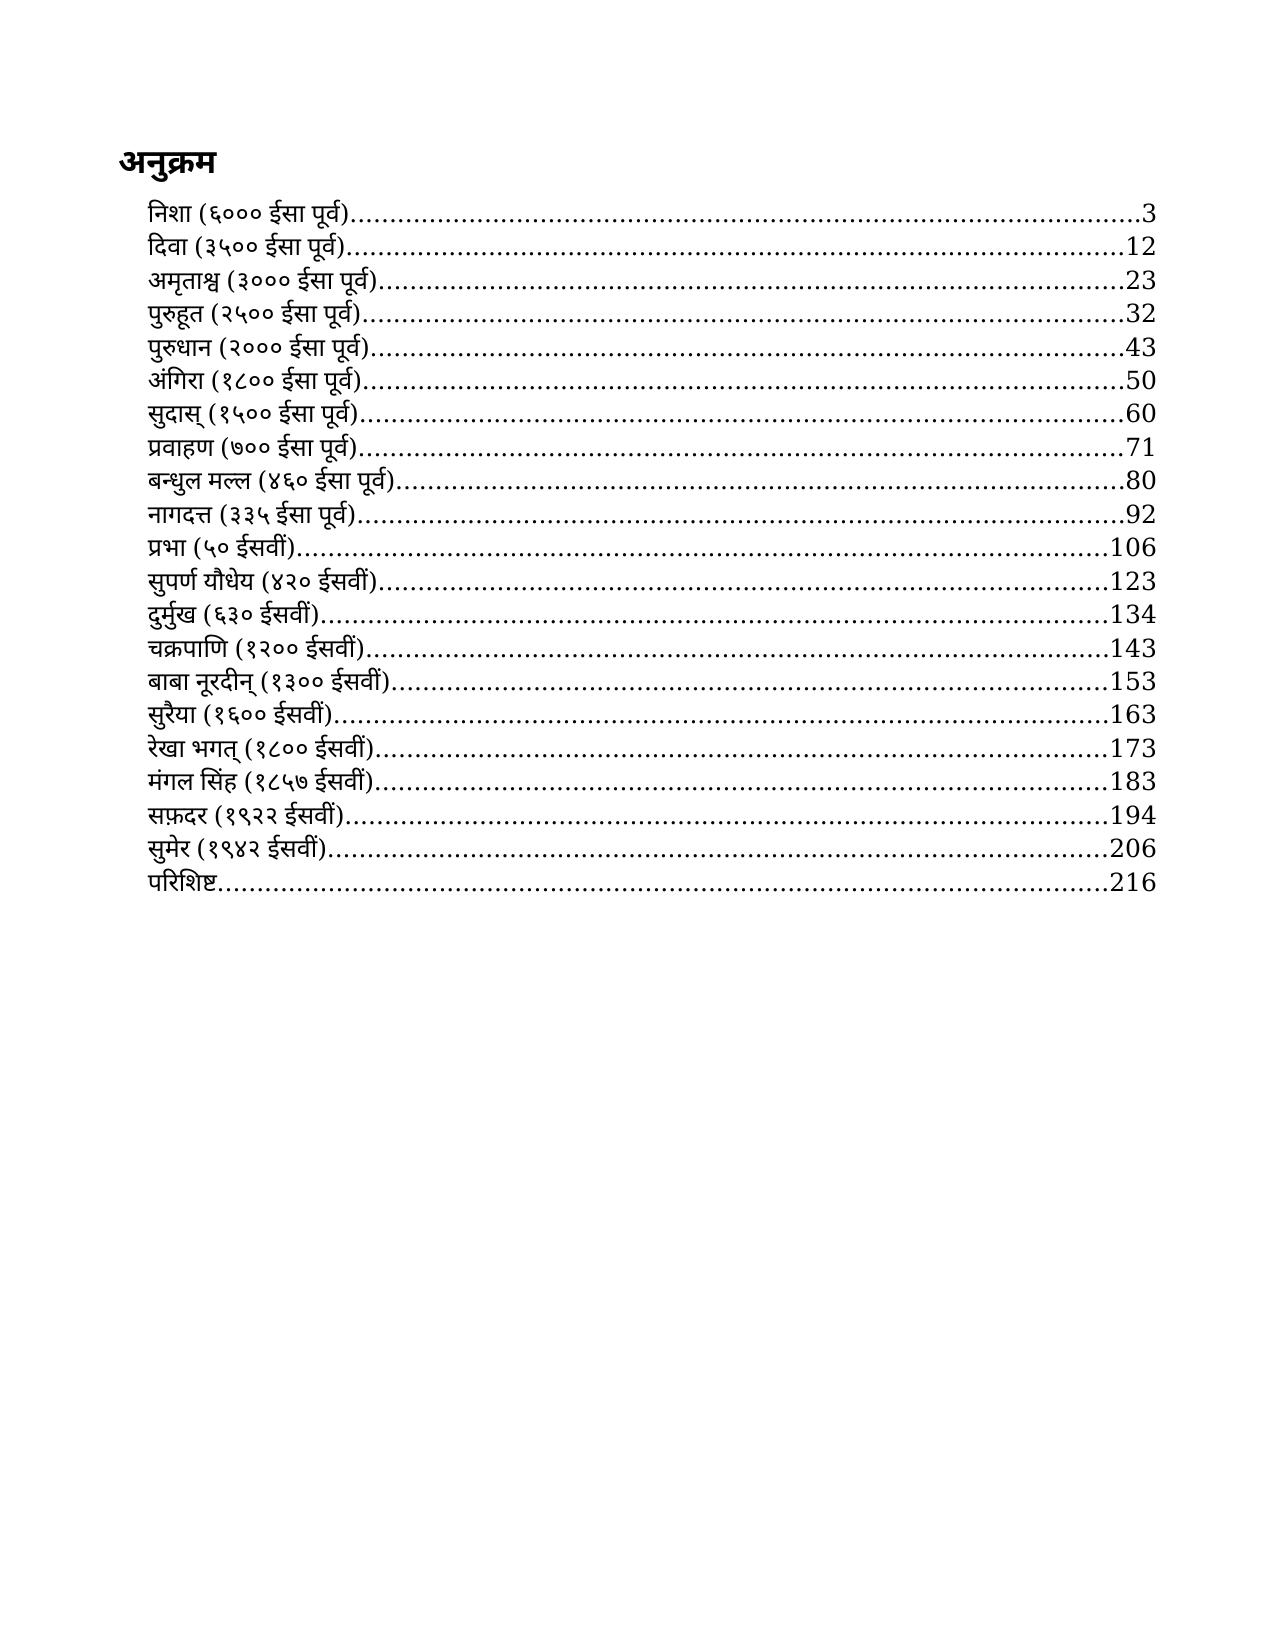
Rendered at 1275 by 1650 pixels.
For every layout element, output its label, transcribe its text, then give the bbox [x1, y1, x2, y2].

text अमृताश्व (३००० ईसा पूर्व) 23 [148, 266, 1157, 299]
text बन्धुल मल्ल (४६० ईसा पूर्व) 80 [148, 467, 1157, 500]
subtitle अनुक्रम [118, 143, 1157, 187]
text बाबा नूरदीन् (१३०० ईसवीं) 153 [148, 667, 1157, 701]
text सुमेर (१९४२ ईसवीं) 206 [148, 834, 1157, 868]
text पुरुधान (२००० ईसा पूर्व) 43 [148, 333, 1157, 366]
text सुदास् (१५०० ईसा पूर्व) 60 [148, 400, 1157, 433]
text परिशिष्ट 216 [148, 868, 1157, 901]
text निशा (६००० ईसा पूर्व) 3 [148, 199, 1157, 232]
text चक्रपाणि (१२०० ईसवीं) 143 [148, 634, 1157, 667]
text सुपर्ण यौधेय (४२० ईसवीं) 123 [148, 567, 1157, 600]
text सुरैया (१६०० ईसवीं) 163 [148, 701, 1157, 734]
text सफ़दर (१९२२ ईसवीं) 194 [148, 801, 1157, 834]
text प्रवाहण (७०० ईसा पूर्व) 71 [148, 433, 1157, 467]
text पुरुहूत (२५०० ईसा पूर्व) 32 [148, 299, 1157, 333]
text अंगिरा (१८०० ईसा पूर्व) 50 [148, 366, 1157, 400]
text प्रभा (५० ईसवीं) 106 [148, 533, 1157, 567]
text रेखा भगत् (१८०० ईसवीं) 173 [148, 734, 1157, 767]
text दिवा (३५०० ईसा पूर्व) 12 [148, 232, 1157, 266]
text नागदत्त (३३५ ईसा पूर्व) 92 [148, 500, 1157, 533]
text मंगल सिंह (१८५७ ईसवीं) 183 [148, 767, 1157, 801]
text दुर्मुख (६३० ईसवीं) 134 [148, 600, 1157, 634]
